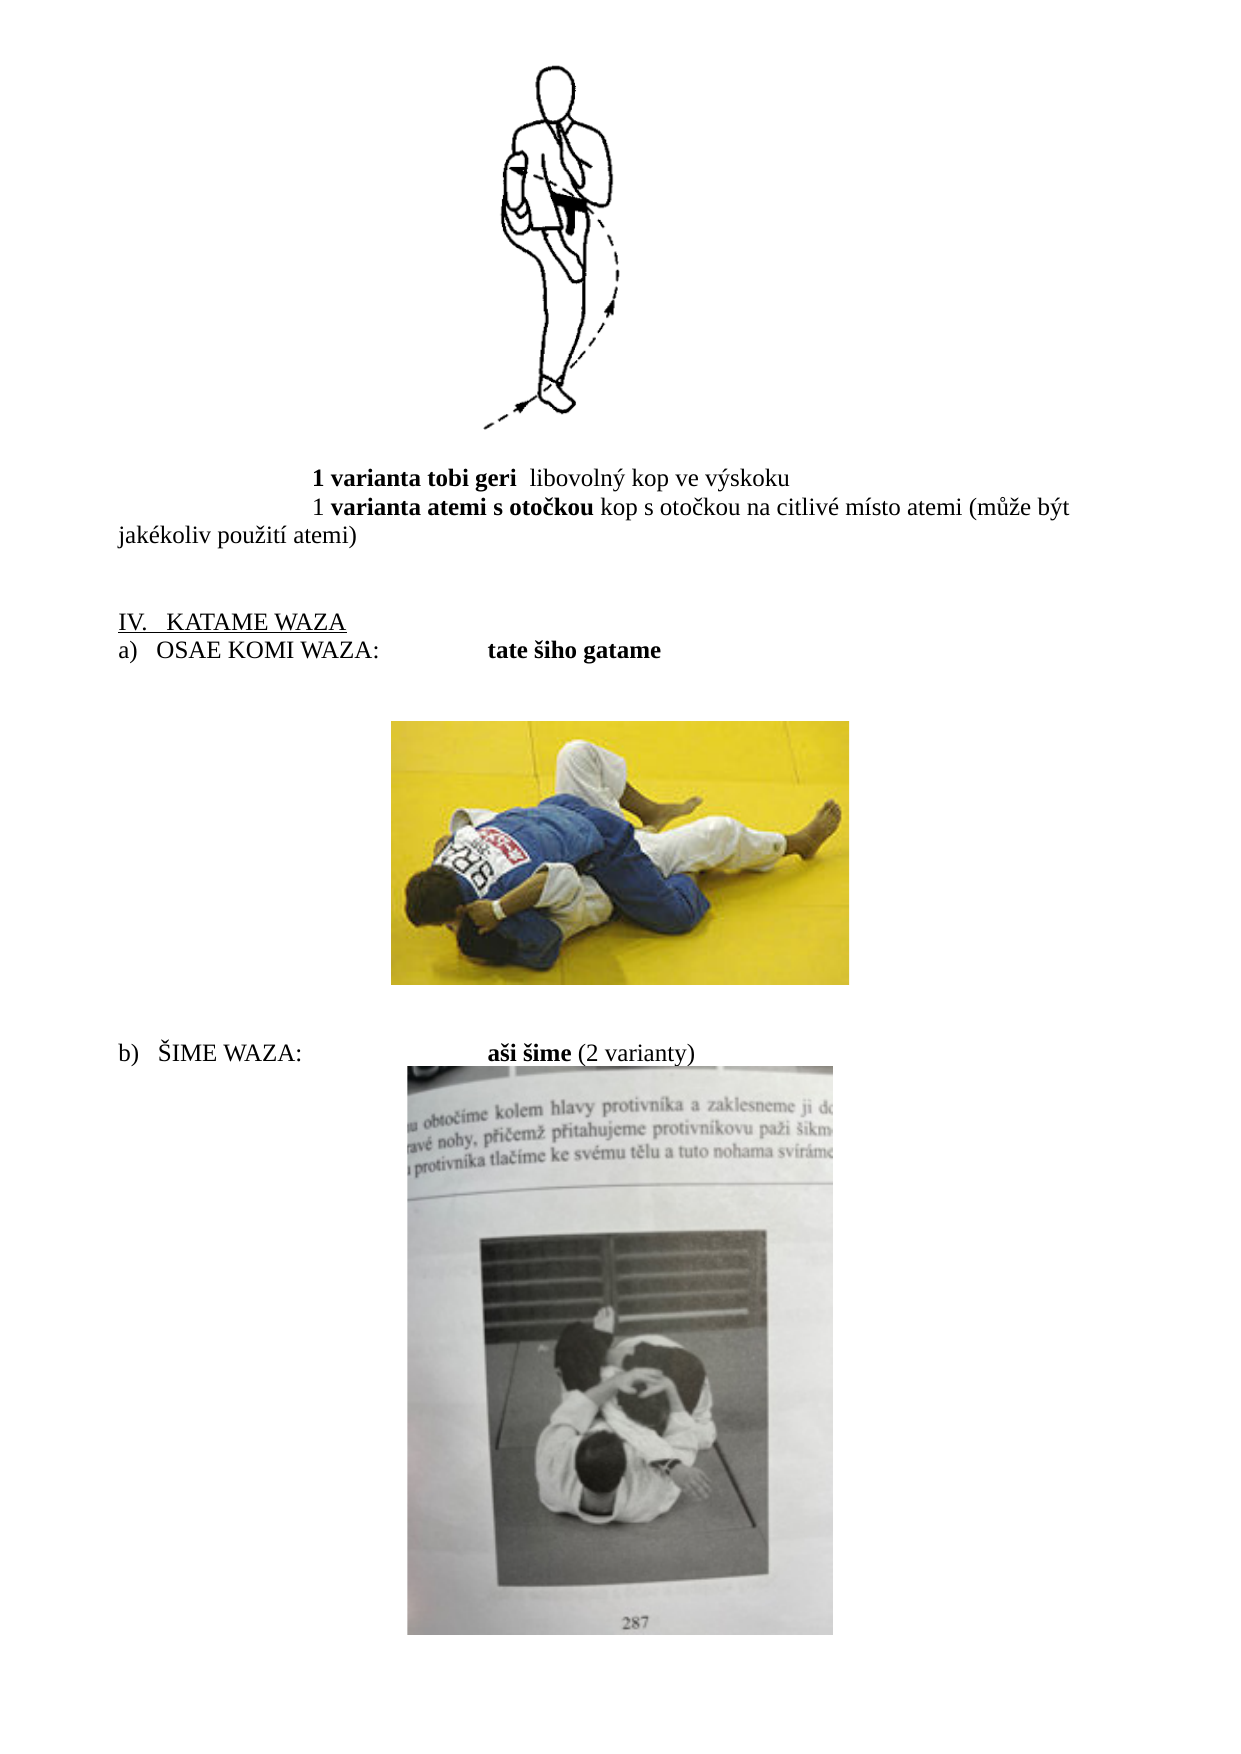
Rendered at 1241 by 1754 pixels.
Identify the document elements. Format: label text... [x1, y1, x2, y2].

text IV. KATAME WAZA [118, 607, 1122, 636]
text b) ŠIME WAZA: aši šime (2 varianty) [118, 1038, 1122, 1067]
picture [407, 1066, 833, 1635]
text 1 varianta atemi s otočkou kop s otočkou na citlivé místo atemi (může být jakékoliv použití atemi) [118, 492, 1122, 549]
picture [391, 721, 850, 985]
text a) OSAE KOMI WAZA: tate šiho gatame [118, 636, 1122, 664]
text 1 varianta tobi geri libovolný kop ve výskoku [118, 463, 1122, 492]
picture [478, 62, 624, 435]
